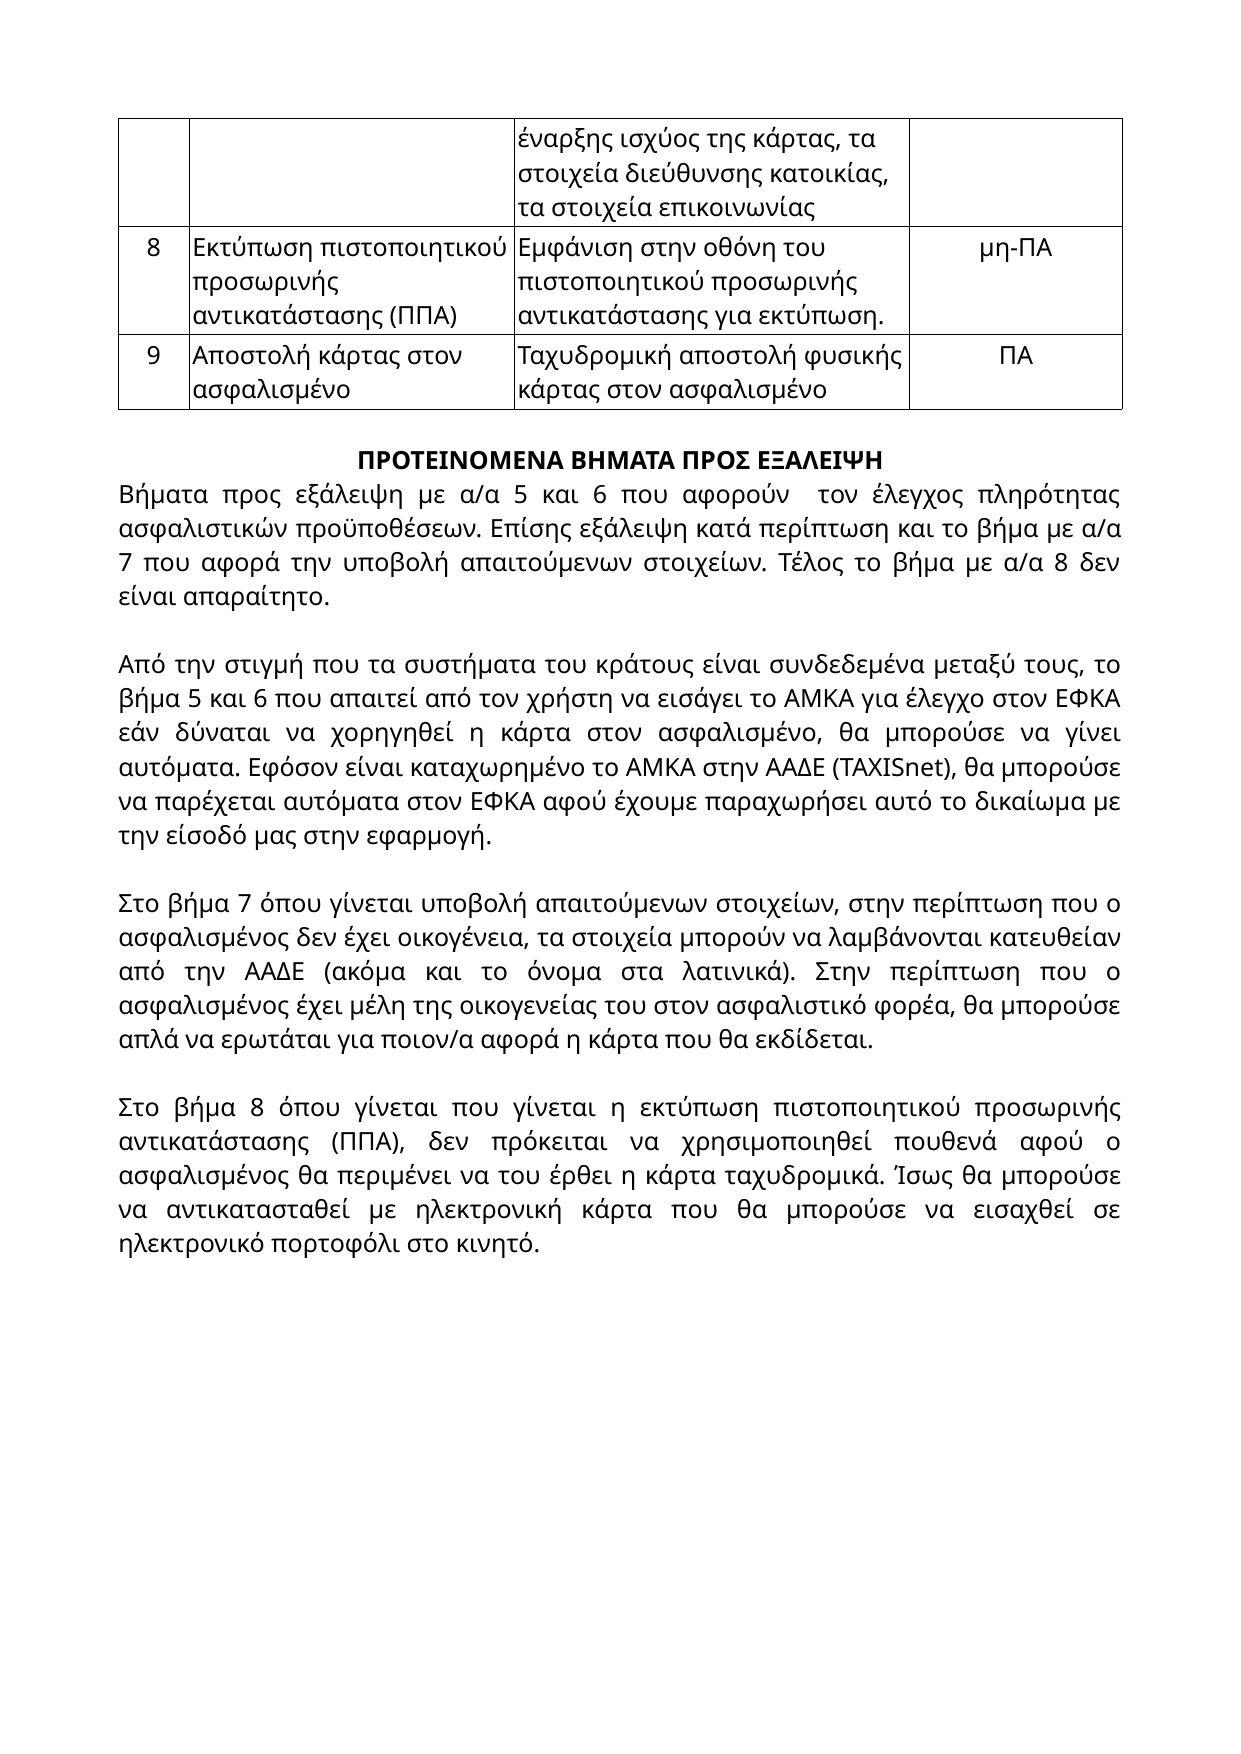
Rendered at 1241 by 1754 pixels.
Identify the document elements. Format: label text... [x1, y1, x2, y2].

table_cell 9 [119, 335, 189, 408]
text Στο βήμα 8 όπου γίνεται που γίνεται η εκτύπωση πιστοποιητικού προσωρινής αντικατάστασης (ΠΠΑ), δεν πρόκειται να χρησιμοποιηθεί πουθενά αφού ο ασφαλισμένος θα περιμένει να του έρθει η κάρτα ταχυδρομικά. Ίσως θα μπορούσε να αντικατασταθεί με ηλεκτρονική κάρτα που θα μπορούσε να εισαχθεί σε ηλεκτρονικό πορτοφόλι στο κινητό. [118, 1090, 1122, 1260]
table_cell μη-ΠΑ [910, 227, 1122, 334]
text ΠΡΟΤΕΙΝΟΜΕΝΑ ΒΗΜΑΤΑ ΠΡΟΣ ΕΞΑΛΕΙΨΗ [118, 443, 1122, 477]
table_cell [190, 119, 514, 226]
table_cell [910, 119, 1122, 226]
table_cell [119, 119, 189, 226]
text Στο βήμα 7 όπου γίνεται υποβολή απαιτούμενων στοιχείων, στην περίπτωση που ο ασφαλισμένος δεν έχει οικογένεια, τα στοιχεία μπορούν να λαμβάνονται κατευθείαν από την ΑΑΔΕ (ακόμα και το όνομα στα λατινικά). Στην περίπτωση που ο ασφαλισμένος έχει μέλη της οικογενείας του στον ασφαλιστικό φορέα, θα μπορούσε απλά να ερωτάται για ποιον/α αφορά η κάρτα που θα εκδίδεται. [118, 885, 1122, 1056]
table_cell 8 [119, 227, 189, 334]
text Από την στιγμή που τα συστήματα του κράτους είναι συνδεδεμένα μεταξύ τους, το βήμα 5 και 6 που απαιτεί από τον χρήστη να εισάγει το ΑΜΚΑ για έλεγχο στον ΕΦΚΑ εάν δύναται να χορηγηθεί η κάρτα στον ασφαλισμένο, θα μπορούσε να γίνει αυτόματα. Εφόσον είναι καταχωρημένο το ΑΜΚΑ στην ΑΑΔΕ (TAXISnet), θα μπορούσε να παρέχεται αυτόματα στον ΕΦΚΑ αφού έχουμε παραχωρήσει αυτό το δικαίωμα με την είσοδό μας στην εφαρμογή. [118, 647, 1122, 851]
table_cell ΠΑ [910, 335, 1122, 408]
table_cell έναρξης ισχύος της κάρτας, τα στοιχεία διεύθυνσης κατοικίας, τα στοιχεία επικοινωνίας [515, 119, 909, 226]
table_cell Εκτύπωση πιστοποιητικού προσωρινής αντικατάστασης (ΠΠΑ) [190, 227, 514, 334]
text Βήματα προς εξάλειψη με α/α 5 και 6 που αφορούν τον έλεγχος πληρότητας ασφαλιστικών προϋποθέσεων. Επίσης εξάλειψη κατά περίπτωση και το βήμα με α/α 7 που αφορά την υποβολή απαιτούμενων στοιχείων. Τέλος το βήμα με α/α 8 δεν είναι απαραίτητο. [118, 477, 1122, 613]
table_cell Αποστολή κάρτας στον ασφαλισμένο [190, 335, 514, 408]
table_cell Ταχυδρομική αποστολή φυσικής κάρτας στον ασφαλισμένο [515, 335, 909, 408]
table_cell Εμφάνιση στην οθόνη του πιστοποιητικού προσωρινής αντικατάστασης για εκτύπωση. [515, 227, 909, 334]
